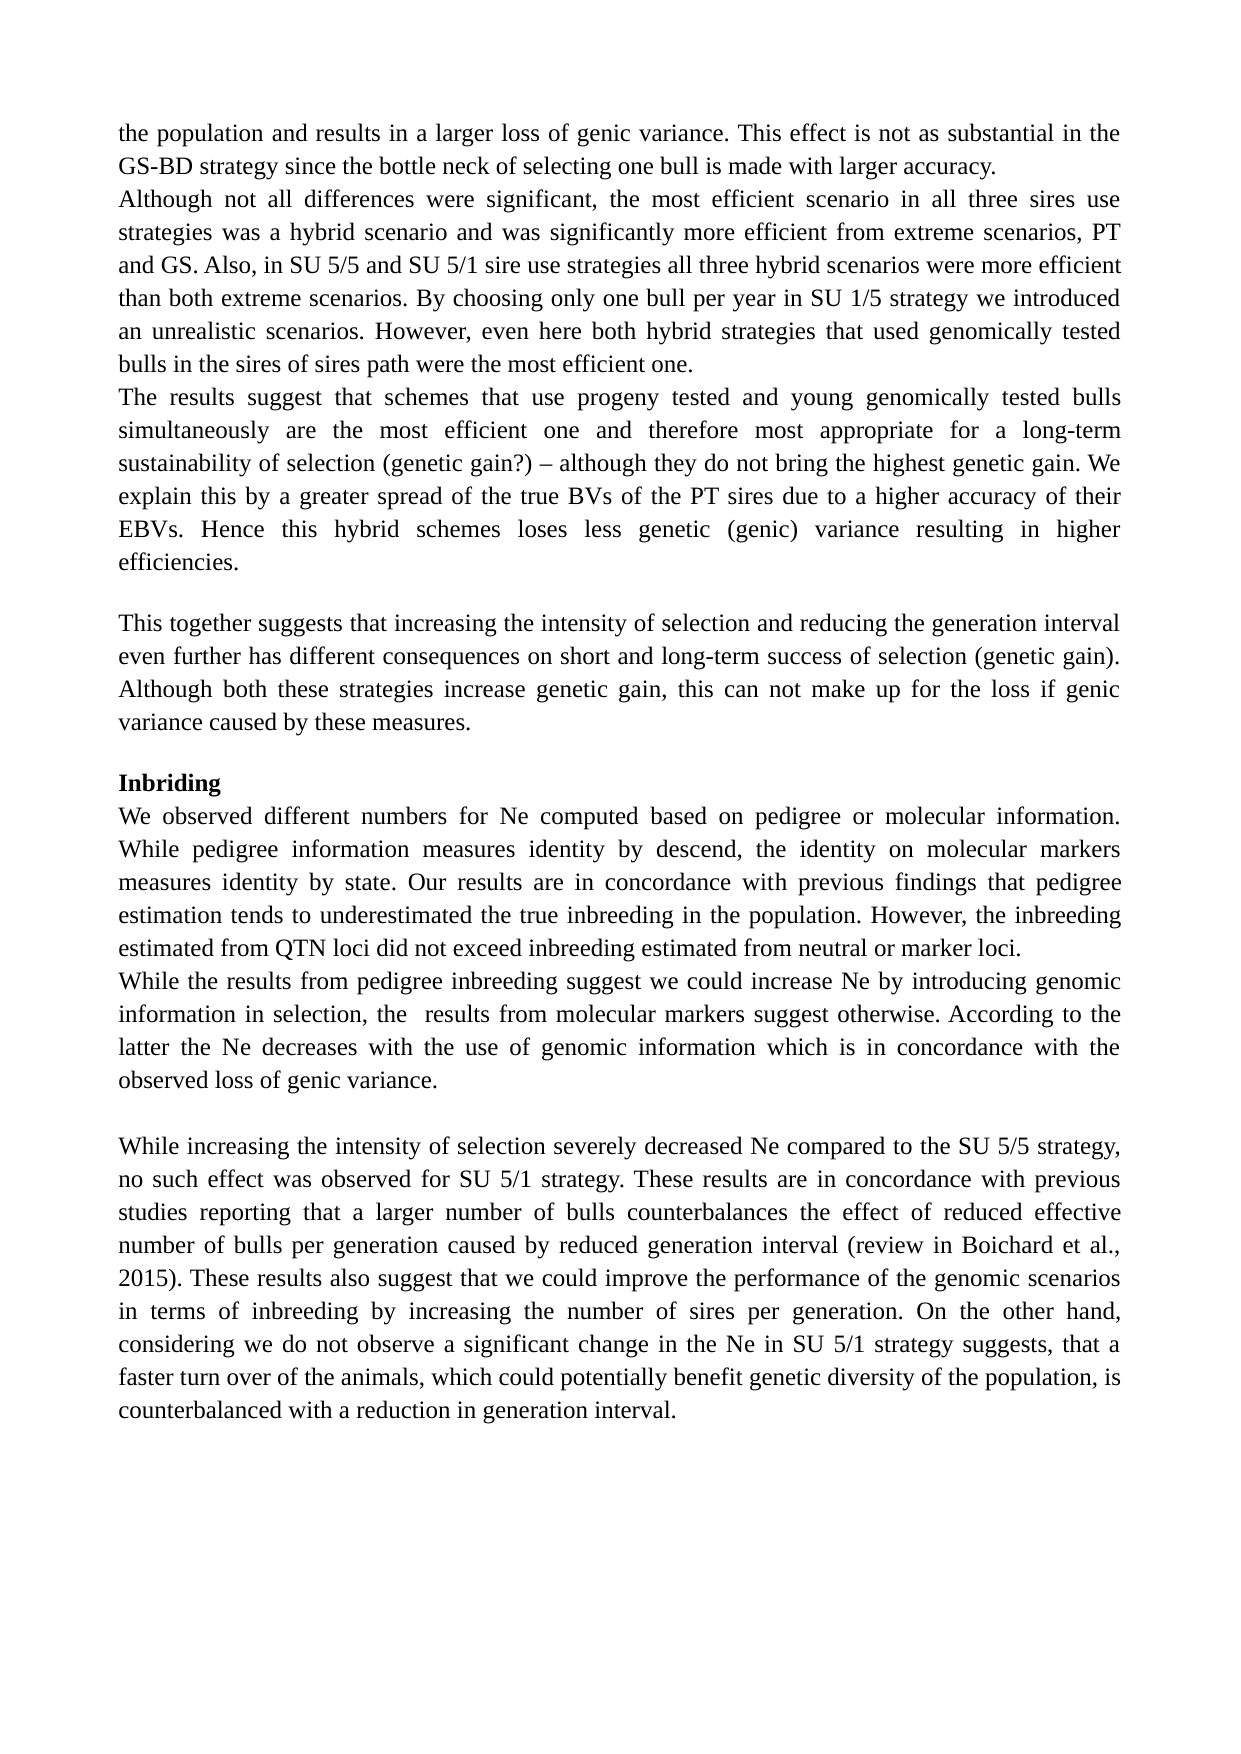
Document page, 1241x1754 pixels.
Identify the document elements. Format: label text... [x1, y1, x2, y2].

text This together suggests that increasing the intensity of selection and reducing the generation interval even further has different consequences on short and long-term success of selection (genetic gain). Although both these strategies increase genetic gain, this can not make up for the loss if genic variance caused by these measures. [118, 608, 1122, 736]
text The results suggest that schemes that use progeny tested and young genomically tested bulls simultaneously are the most efficient one and therefore most appropriate for a long-term sustainability of selection (genetic gain?) – although they do not bring the highest genetic gain. We explain this by a greater spread of the true BVs of the PT sires due to a higher accuracy of their EBVs. Hence this hybrid schemes loses less genetic (genic) variance resulting in higher efficiencies. [118, 382, 1122, 576]
text While the results from pedigree inbreeding suggest we could increase Ne by introducing genomic information in selection, the results from molecular markers suggest otherwise. According to the latter the Ne decreases with the use of genomic information which is in concordance with the observed loss of genic variance. [118, 966, 1122, 1094]
text While increasing the intensity of selection severely decreased Ne compared to the SU 5/5 strategy, no such effect was observed for SU 5/1 strategy. These results are in concordance with previous studies reporting that a larger number of bulls counterbalances the effect of reduced effective number of bulls per generation caused by reduced generation interval (review in Boichard et al., 2015). These results also suggest that we could improve the performance of the genomic scenarios in terms of inbreeding by increasing the number of sires per generation. On the other hand, considering we do not observe a significant change in the Ne in SU 5/1 strategy suggests, that a faster turn over of the animals, which could potentially benefit genetic diversity of the population, is counterbalanced with a reduction in generation interval. [118, 1131, 1122, 1424]
text Inbriding [118, 768, 1122, 796]
text the population and results in a larger loss of genic variance. This effect is not as substantial in the GS-BD strategy since the bottle neck of selecting one bull is made with larger accuracy. [118, 118, 1122, 180]
text Although not all differences were significant, the most efficient scenario in all three sires use strategies was a hybrid scenario and was significantly more efficient from extreme scenarios, PT and GS. Also, in SU 5/5 and SU 5/1 sire use strategies all three hybrid scenarios were more efficient than both extreme scenarios. By choosing only one bull per year in SU 1/5 strategy we introduced an unrealistic scenarios. However, even here both hybrid strategies that used genomically tested bulls in the sires of sires path were the most efficient one. [118, 184, 1122, 378]
text We observed different numbers for Ne computed based on pedigree or molecular information. While pedigree information measures identity by descend, the identity on molecular markers measures identity by state. Our results are in concordance with previous findings that pedigree estimation tends to underestimated the true inbreeding in the population. However, the inbreeding estimated from QTN loci did not exceed inbreeding estimated from neutral or marker loci. [118, 801, 1122, 962]
